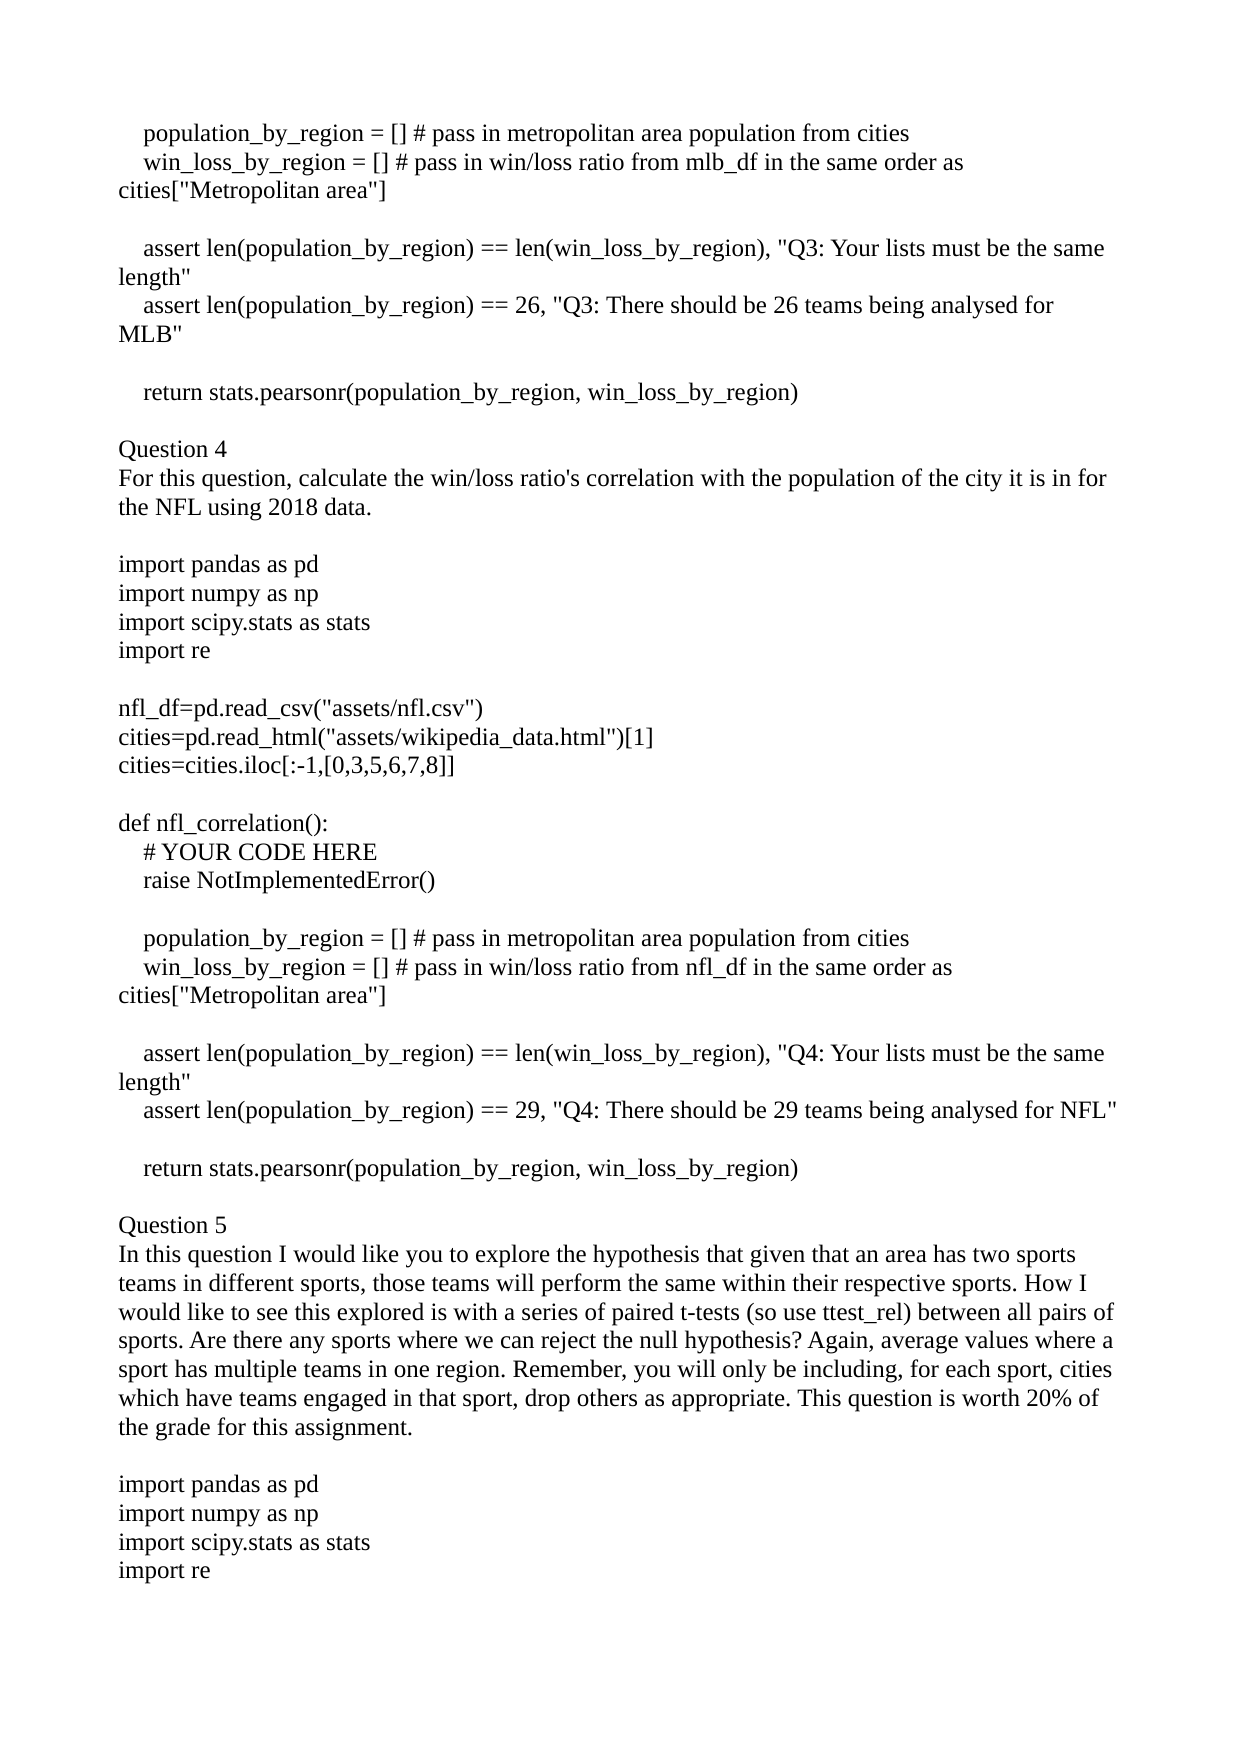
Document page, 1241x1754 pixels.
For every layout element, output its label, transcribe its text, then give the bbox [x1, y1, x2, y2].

text ​ [118, 779, 1122, 808]
text For this question, calculate the win/loss ratio's correlation with the population of the city it is in for the NFL using 2018 data. [118, 463, 1122, 521]
text In this question I would like you to explore the hypothesis that given that an area has two sports teams in different sports, those teams will perform the same within their respective sports. How I would like to see this explored is with a series of paired t-tests (so use ttest_rel) between all pairs of sports. Are there any sports where we can reject the null hypothesis? Again, average values where a sport has multiple teams in one region. Remember, you will only be including, for each sport, cities which have teams engaged in that sport, drop others as appropriate. This question is worth 20% of the grade for this assignment. [118, 1239, 1122, 1441]
text ​ [118, 1182, 1122, 1211]
text ​ [118, 664, 1122, 693]
text assert len(population_by_region) == len(win_loss_by_region), "Q4: Your lists must be the same length" [118, 1038, 1122, 1096]
text cities=cities.iloc[:-1,[0,3,5,6,7,8]] [118, 751, 1122, 779]
text win_loss_by_region = [] # pass in win/loss ratio from mlb_df in the same order as cities["Metropolitan area"] [118, 147, 1122, 204]
text ​ [118, 1584, 1122, 1613]
text return stats.pearsonr(population_by_region, win_loss_by_region) [118, 377, 1122, 406]
text Question 4 [118, 434, 1122, 463]
text ​ [118, 348, 1122, 377]
text nfl_df=pd.read_csv("assets/nfl.csv") [118, 693, 1122, 722]
text def nfl_correlation(): [118, 808, 1122, 837]
text ​ [118, 204, 1122, 233]
text import numpy as np [118, 1498, 1122, 1527]
text import numpy as np [118, 578, 1122, 607]
text import scipy.stats as stats [118, 1527, 1122, 1556]
text import scipy.stats as stats [118, 607, 1122, 636]
text population_by_region = [] # pass in metropolitan area population from cities [118, 923, 1122, 952]
text import pandas as pd [118, 549, 1122, 578]
text ​ [118, 406, 1122, 434]
text import re [118, 1556, 1122, 1584]
text assert len(population_by_region) == 26, "Q3: There should be 26 teams being analysed for MLB" [118, 291, 1122, 348]
text import pandas as pd [118, 1469, 1122, 1498]
text return stats.pearsonr(population_by_region, win_loss_by_region) [118, 1153, 1122, 1182]
text # YOUR CODE HERE [118, 837, 1122, 866]
text win_loss_by_region = [] # pass in win/loss ratio from nfl_df in the same order as cities["Metropolitan area"] [118, 952, 1122, 1009]
text Question 5 [118, 1211, 1122, 1239]
text ​ [118, 1009, 1122, 1038]
text cities=pd.read_html("assets/wikipedia_data.html")[1] [118, 722, 1122, 751]
text import re [118, 636, 1122, 664]
text assert len(population_by_region) == len(win_loss_by_region), "Q3: Your lists must be the same length" [118, 233, 1122, 291]
text ​ [118, 1124, 1122, 1153]
text assert len(population_by_region) == 29, "Q4: There should be 29 teams being analysed for NFL" [118, 1096, 1122, 1124]
text raise NotImplementedError() [118, 866, 1122, 894]
text population_by_region = [] # pass in metropolitan area population from cities [118, 118, 1122, 147]
